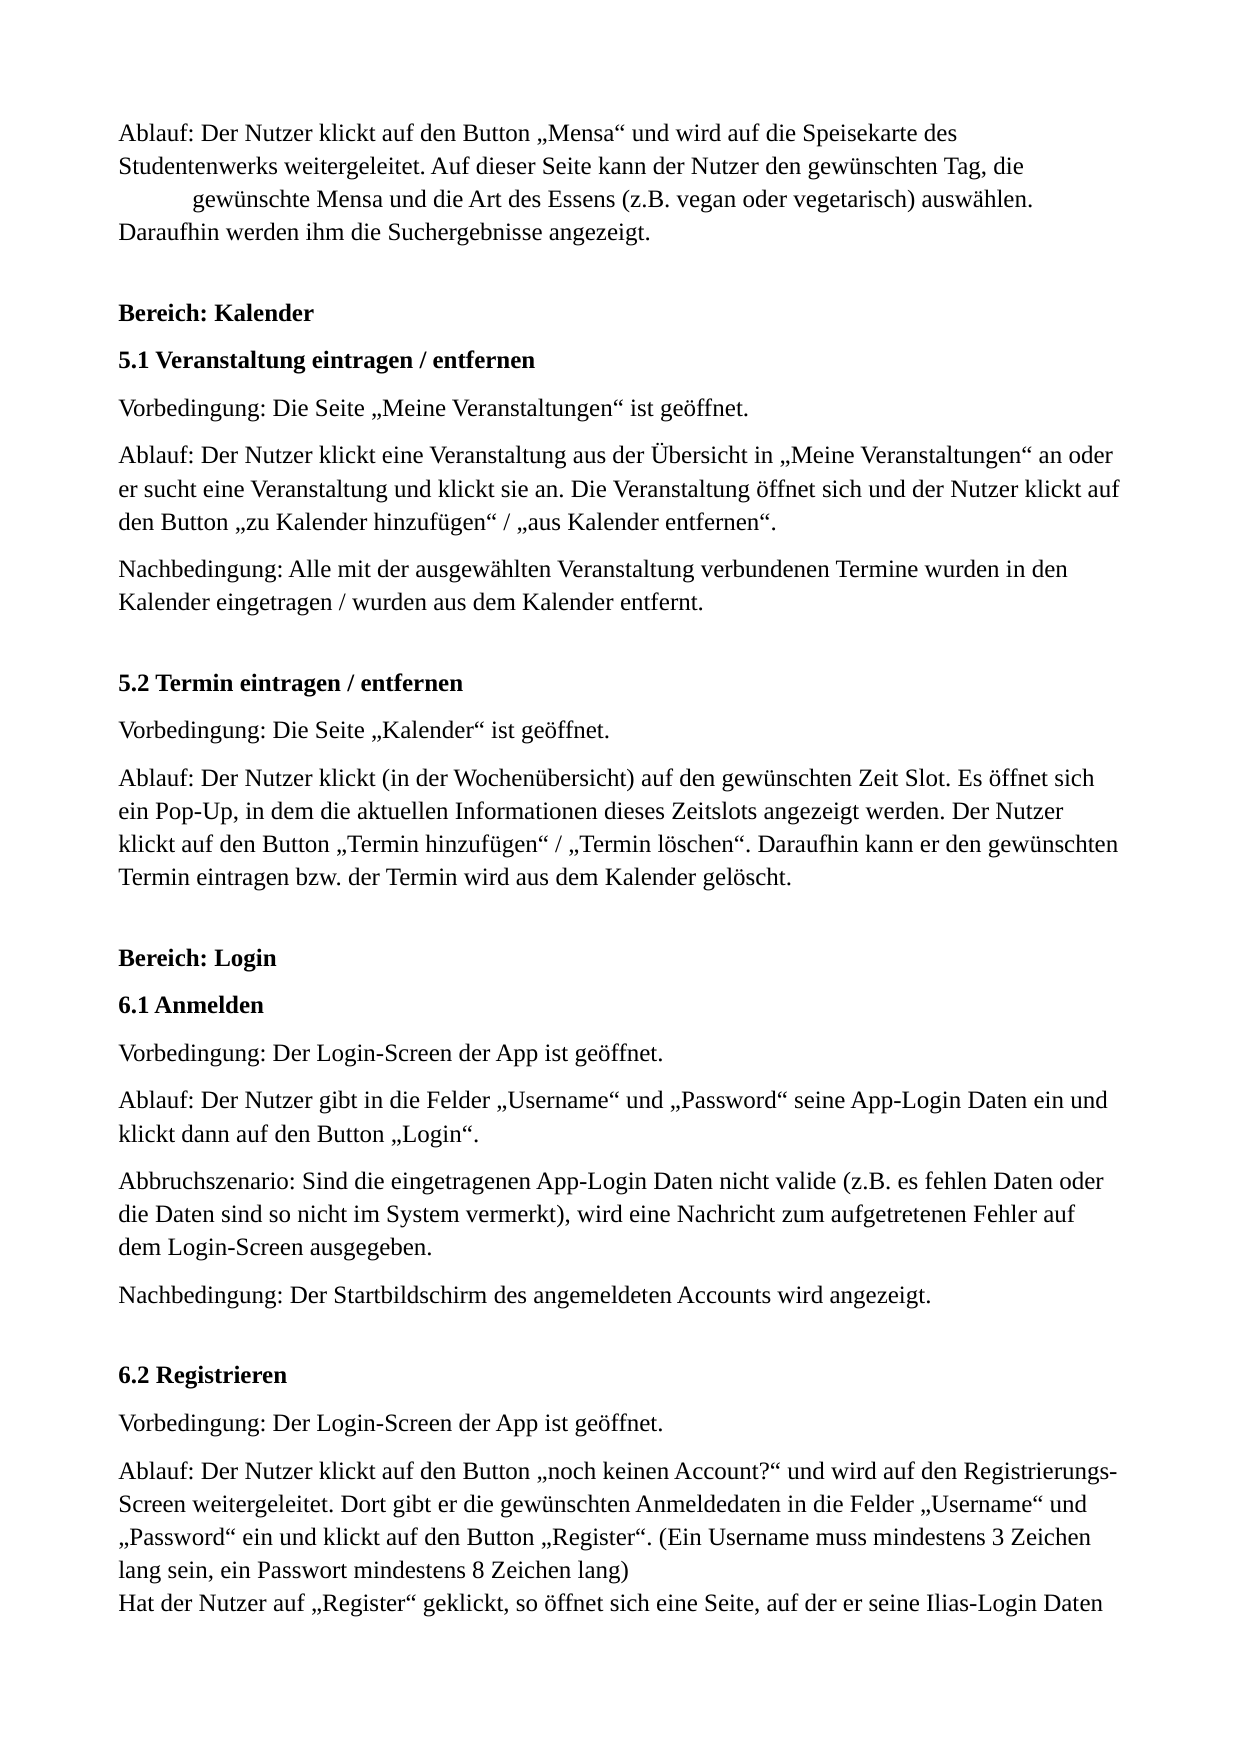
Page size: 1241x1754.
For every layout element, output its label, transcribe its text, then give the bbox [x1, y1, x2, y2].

text Ablauf: Der Nutzer klickt auf den Button „Mensa“ und wird auf die Speisekarte des Studentenwerks weitergeleitet. Auf dieser Seite kann der Nutzer den gewünschten Tag, die gewünschte Mensa und die Art des Essens (z.B. vegan oder vegetarisch) auswählen. Daraufhin werden ihm die Suchergebnisse angezeigt. [118, 118, 1122, 246]
text Vorbedingung: Die Seite „Kalender“ ist geöffnet. [118, 716, 1122, 744]
text 6.1 Anmelden [118, 990, 1122, 1019]
text Vorbedingung: Der Login-Screen der App ist geöffnet. [118, 1038, 1122, 1067]
text Bereich: Kalender [118, 265, 1122, 327]
text Bereich: Login [118, 943, 1122, 972]
text Ablauf: Der Nutzer klickt eine Veranstaltung aus der Übersicht in „Meine Veranstaltungen“ an oder er sucht eine Veranstaltung und klickt sie an. Die Veranstaltung öffnet sich und der Nutzer klickt auf den Button „zu Kalender hinzufügen“ / „aus Kalender entfernen“. [118, 441, 1122, 535]
text Nachbedingung: Alle mit der ausgewählten Veranstaltung verbundenen Termine wurden in den Kalender eingetragen / wurden aus dem Kalender entfernt. [118, 554, 1122, 616]
text Vorbedingung: Die Seite „Meine Veranstaltungen“ ist geöffnet. [118, 393, 1122, 422]
text Nachbedingung: Der Startbildschirm des angemeldeten Accounts wird angezeigt. [118, 1280, 1122, 1342]
text Abbruchszenario: Sind die eingetragenen App-Login Daten nicht valide (z.B. es fehlen Daten oder die Daten sind so nicht im System vermerkt), wird eine Nachricht zum aufgetretenen Fehler auf dem Login-Screen ausgegeben. [118, 1166, 1122, 1261]
text 5.2 Termin eintragen / entfernen [118, 635, 1122, 697]
text Ablauf: Der Nutzer klickt auf den Button „noch keinen Account?“ und wird auf den Registrierungs-Screen weitergeleitet. Dort gibt er die gewünschten Anmeldedaten in die Felder „Username“ und „Password“ ein und klickt auf den Button „Register“. (Ein Username muss mindestens 3 Zeichen lang sein, ein Passwort mindestens 8 Zeichen lang) Hat der Nutzer auf „Register“ geklickt, so öffnet sich eine Seite, auf der er seine Ilias-Login Daten [118, 1456, 1122, 1617]
text 6.2 Registrieren [118, 1361, 1122, 1389]
text Ablauf: Der Nutzer gibt in die Felder „Username“ und „Password“ seine App-Login Daten ein und klickt dann auf den Button „Login“. [118, 1086, 1122, 1147]
text Ablauf: Der Nutzer klickt (in der Wochenübersicht) auf den gewünschten Zeit Slot. Es öffnet sich ein Pop-Up, in dem die aktuellen Informationen dieses Zeitslots angezeigt werden. Der Nutzer klickt auf den Button „Termin hinzufügen“ / „Termin löschen“. Daraufhin kann er den gewünschten Termin eintragen bzw. der Termin wird aus dem Kalender gelöscht. [118, 763, 1122, 924]
text Vorbedingung: Der Login-Screen der App ist geöffnet. [118, 1408, 1122, 1437]
text 5.1 Veranstaltung eintragen / entfernen [118, 345, 1122, 374]
